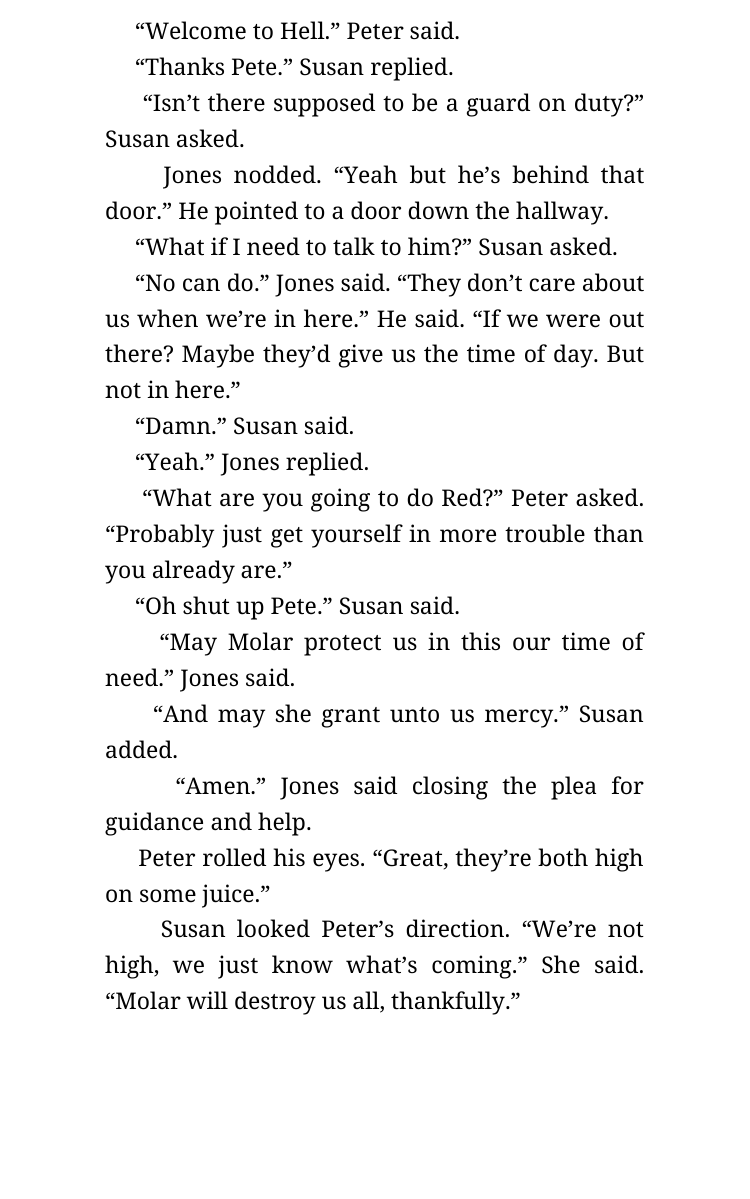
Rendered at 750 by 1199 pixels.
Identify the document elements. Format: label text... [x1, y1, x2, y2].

text “What if I need to talk to him?” Susan asked. [105, 231, 645, 262]
text “Amen.” Jones said closing the plea for guidance and help. [105, 770, 645, 837]
text Jones nodded. “Yeah but he’s behind that door.” He pointed to a door down the hallway. [105, 159, 645, 226]
text “And may she grant unto us mercy.” Susan added. [105, 698, 645, 765]
text “May Molar protect us in this our time of need.” Jones said. [105, 626, 645, 693]
text “Thanks Pete.” Susan replied. [105, 51, 645, 82]
text Peter rolled his eyes. “Great, they’re both high on some juice.” [105, 842, 645, 909]
text “Yeah.” Jones replied. [105, 446, 645, 477]
text “Isn’t there supposed to be a guard on duty?” Susan asked. [105, 87, 645, 154]
text “Oh shut up Pete.” Susan said. [105, 590, 645, 621]
text “No can do.” Jones said. “They don’t care about us when we’re in here.” He said. “If we were out there? Maybe they’d give us the time of day. But not in here.” [105, 267, 645, 406]
text “What are you going to do Red?” Peter asked. “Probably just get yourself in more trouble than you already are.” [105, 482, 645, 585]
text Susan looked Peter’s direction. “We’re not high, we just know what’s coming.” She said. “Molar will destroy us all, thankfully.” [105, 913, 645, 1017]
text “Welcome to Hell.” Peter said. [105, 15, 645, 46]
text “Damn.” Susan said. [105, 410, 645, 442]
